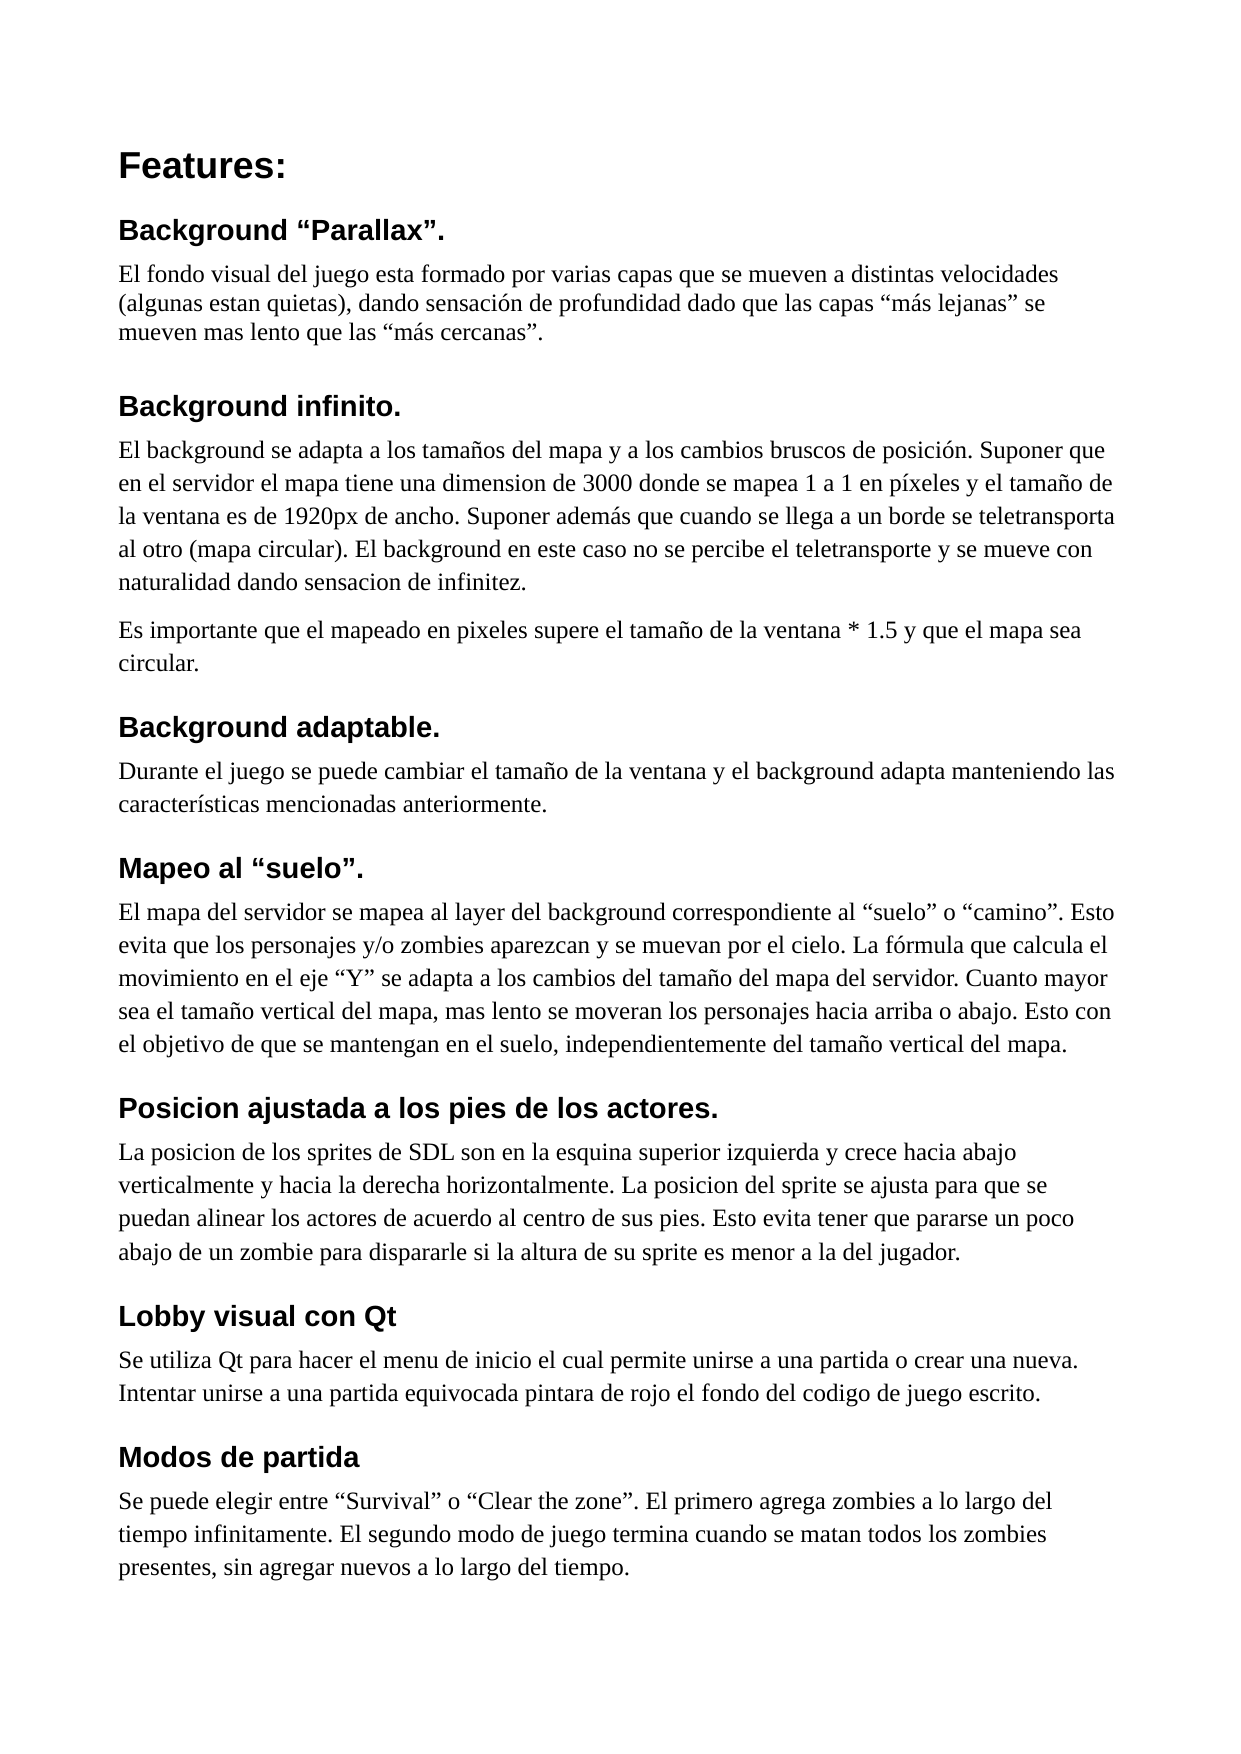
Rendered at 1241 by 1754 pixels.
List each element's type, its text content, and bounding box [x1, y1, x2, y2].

text Se puede elegir entre “Survival” o “Clear the zone”. El primero agrega zombies a lo largo del tiempo infinitamente. El segundo modo de juego termina cuando se matan todos los zombies presentes, sin agregar nuevos a lo largo del tiempo. [118, 1486, 1122, 1581]
text El fondo visual del juego esta formado por varias capas que se mueven a distintas velocidades (algunas estan quietas), dando sensación de profundidad dado que las capas “más lejanas” se mueven mas lento que las “más cercanas”. [118, 259, 1122, 346]
subtitle Modos de partida [118, 1440, 1122, 1473]
subtitle Background adaptable. [118, 710, 1122, 743]
subtitle Background infinito. [118, 389, 1122, 422]
text Es importante que el mapeado en pixeles supere el tamaño de la ventana * 1.5 y que el mapa sea circular. [118, 615, 1122, 676]
text La posicion de los sprites de SDL son en la esquina superior izquierda y crece hacia abajo verticalmente y hacia la derecha horizontalmente. La posicion del sprite se ajusta para que se puedan alinear los actores de acuerdo al centro de sus pies. Esto evita tener que pararse un poco abajo de un zombie para dispararle si la altura de su sprite es menor a la del jugador. [118, 1137, 1122, 1265]
subtitle Mapeo al “suelo”. [118, 851, 1122, 885]
text Se utiliza Qt para hacer el menu de inicio el cual permite unirse a una partida o crear una nueva. Intentar unirse a una partida equivocada pintara de rojo el fondo del codigo de juego escrito. [118, 1345, 1122, 1407]
text Durante el juego se puede cambiar el tamaño de la ventana y el background adapta manteniendo las características mencionadas anteriormente. [118, 756, 1122, 818]
subtitle Lobby visual con Qt [118, 1299, 1122, 1332]
subtitle Features: [118, 143, 1122, 186]
text El mapa del servidor se mapea al layer del background correspondiente al “suelo” o “camino”. Esto evita que los personajes y/o zombies aparezcan y se muevan por el cielo. La fórmula que calcula el movimiento en el eje “Y” se adapta a los cambios del tamaño del mapa del servidor. Cuanto mayor sea el tamaño vertical del mapa, mas lento se moveran los personajes hacia arriba o abajo. Esto con el objetivo de que se mantengan en el suelo, independientemente del tamaño vertical del mapa. [118, 897, 1122, 1058]
subtitle Background “Parallax”. [118, 213, 1122, 247]
text El background se adapta a los tamaños del mapa y a los cambios bruscos de posición. Suponer que en el servidor el mapa tiene una dimension de 3000 donde se mapea 1 a 1 en píxeles y el tamaño de la ventana es de 1920px de ancho. Suponer además que cuando se llega a un borde se teletransporta al otro (mapa circular). El background en este caso no se percibe el teletransporte y se mueve con naturalidad dando sensacion de infinitez. [118, 435, 1122, 596]
subtitle Posicion ajustada a los pies de los actores. [118, 1091, 1122, 1125]
